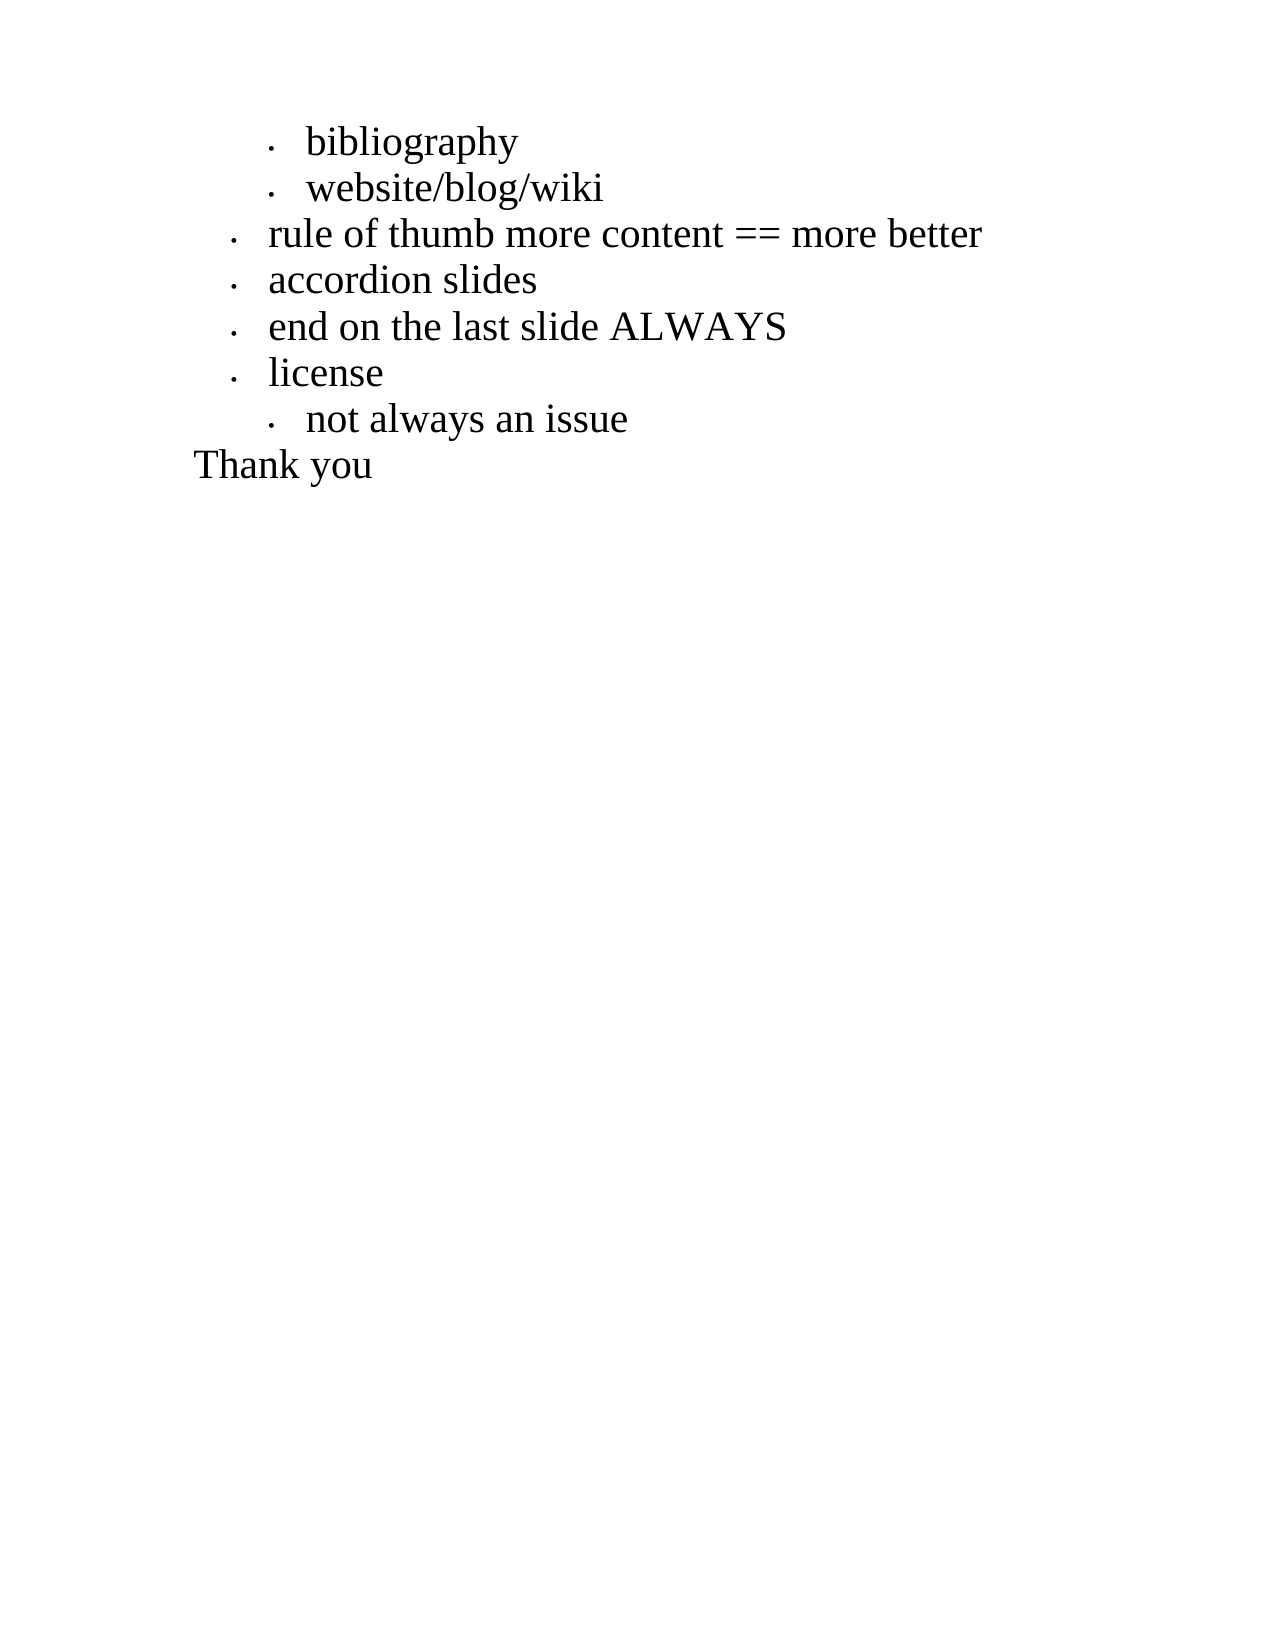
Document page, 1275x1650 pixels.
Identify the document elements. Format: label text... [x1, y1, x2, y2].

list Thank you [156, 441, 1157, 487]
list bibliography [268, 118, 1157, 164]
list rule of thumb more content == more better [231, 210, 1157, 257]
list end on the last slide ALWAYS [231, 303, 1157, 349]
list accordion slides [231, 257, 1157, 303]
list website/blog/wiki [268, 164, 1157, 210]
list license [231, 349, 1157, 395]
list not always an issue [268, 395, 1157, 441]
